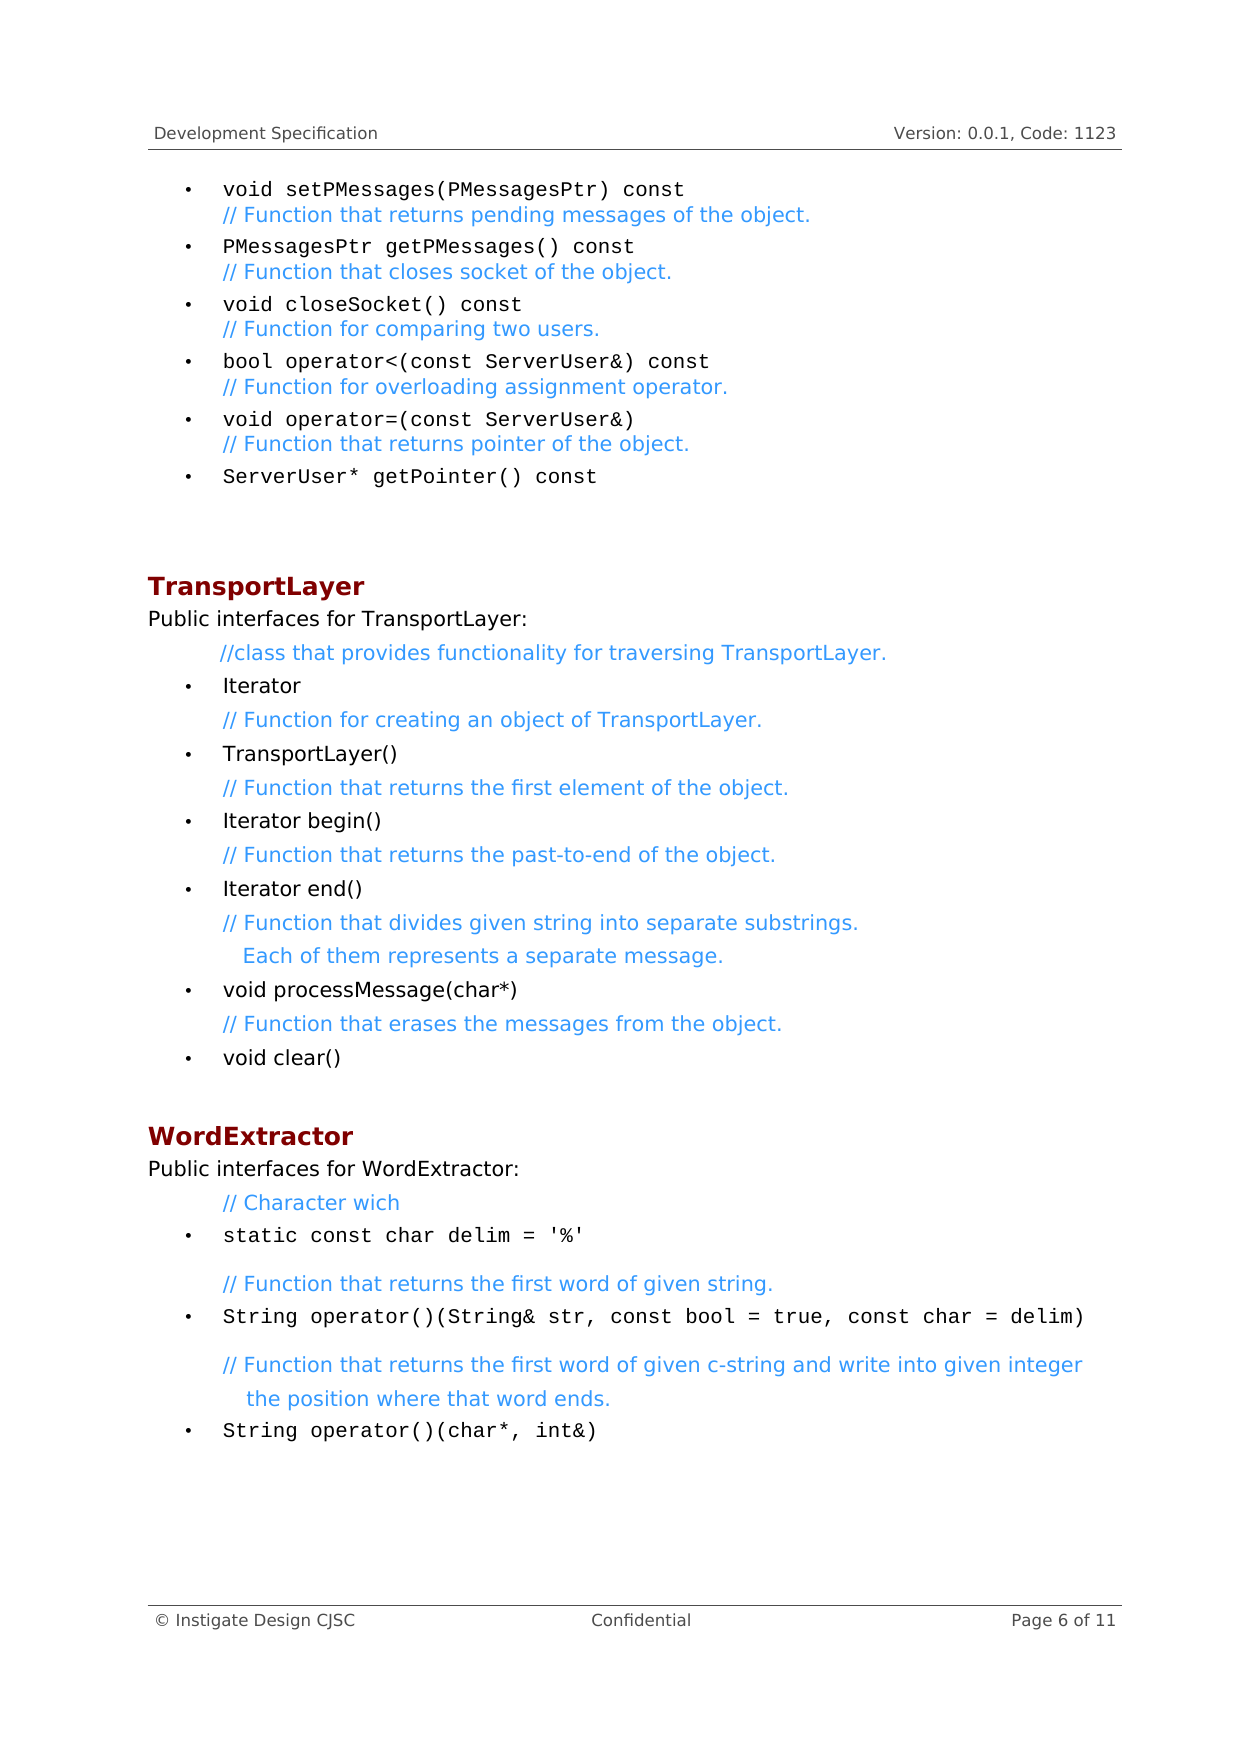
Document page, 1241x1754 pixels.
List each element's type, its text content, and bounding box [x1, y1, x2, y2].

list // Function that returns pending messages of the object. [185, 203, 1122, 227]
list String operator()(char*, int&) [185, 1421, 1122, 1444]
list static const char delim = '%' [185, 1225, 1122, 1248]
list // Function that divides given string into separate substrings. [185, 911, 1122, 935]
list bool operator<(const ServerUser&) const [185, 351, 1122, 375]
list // Function that erases the messages from the object. [185, 1012, 1122, 1036]
list // Function that returns the first word of given string. [185, 1272, 1122, 1296]
list Iterator begin() [185, 809, 1122, 834]
list // Function for creating an object of TransportLayer. [185, 708, 1122, 732]
list ServerUser* getPointer() const [185, 466, 1122, 489]
text the position where that word ends. [148, 1387, 1122, 1411]
list void processMessage(char*) [185, 978, 1122, 1002]
list // Character wich [185, 1191, 1122, 1215]
list void setPMessages(PMessagesPtr) const [185, 179, 1122, 203]
text Public interfaces for WordExtractor: [148, 1157, 1122, 1181]
list Iterator end() [185, 877, 1122, 901]
list // Function that returns the past-to-end of the object. [185, 843, 1122, 867]
list void clear() [185, 1046, 1122, 1070]
list // Function that returns the first element of the object. [185, 776, 1122, 800]
text Public interfaces for TransportLayer: [148, 607, 1122, 631]
list String operator()(String& str, const bool = true, const char = delim) [185, 1306, 1122, 1329]
list // Function that returns the first word of given c-string and write into given integer [185, 1353, 1122, 1377]
list // Function that closes socket of the object. [185, 260, 1122, 284]
list PMessagesPtr getPMessages() const [185, 236, 1122, 260]
subtitle WordExtractor [148, 1122, 1122, 1151]
list TransportLayer() [185, 742, 1122, 766]
text //class that provides functionality for traversing TransportLayer. [148, 641, 1122, 665]
list Each of them represents a separate message. [185, 944, 1122, 969]
list void operator=(const ServerUser&) [185, 408, 1122, 432]
list void closeSocket() const [185, 294, 1122, 317]
list Iterator [185, 674, 1122, 699]
list // Function for comparing two users. [185, 317, 1122, 342]
list // Function that returns pointer of the object. [185, 432, 1122, 456]
subtitle TransportLayer [148, 572, 1122, 601]
list // Function for overloading assignment operator. [185, 375, 1122, 399]
